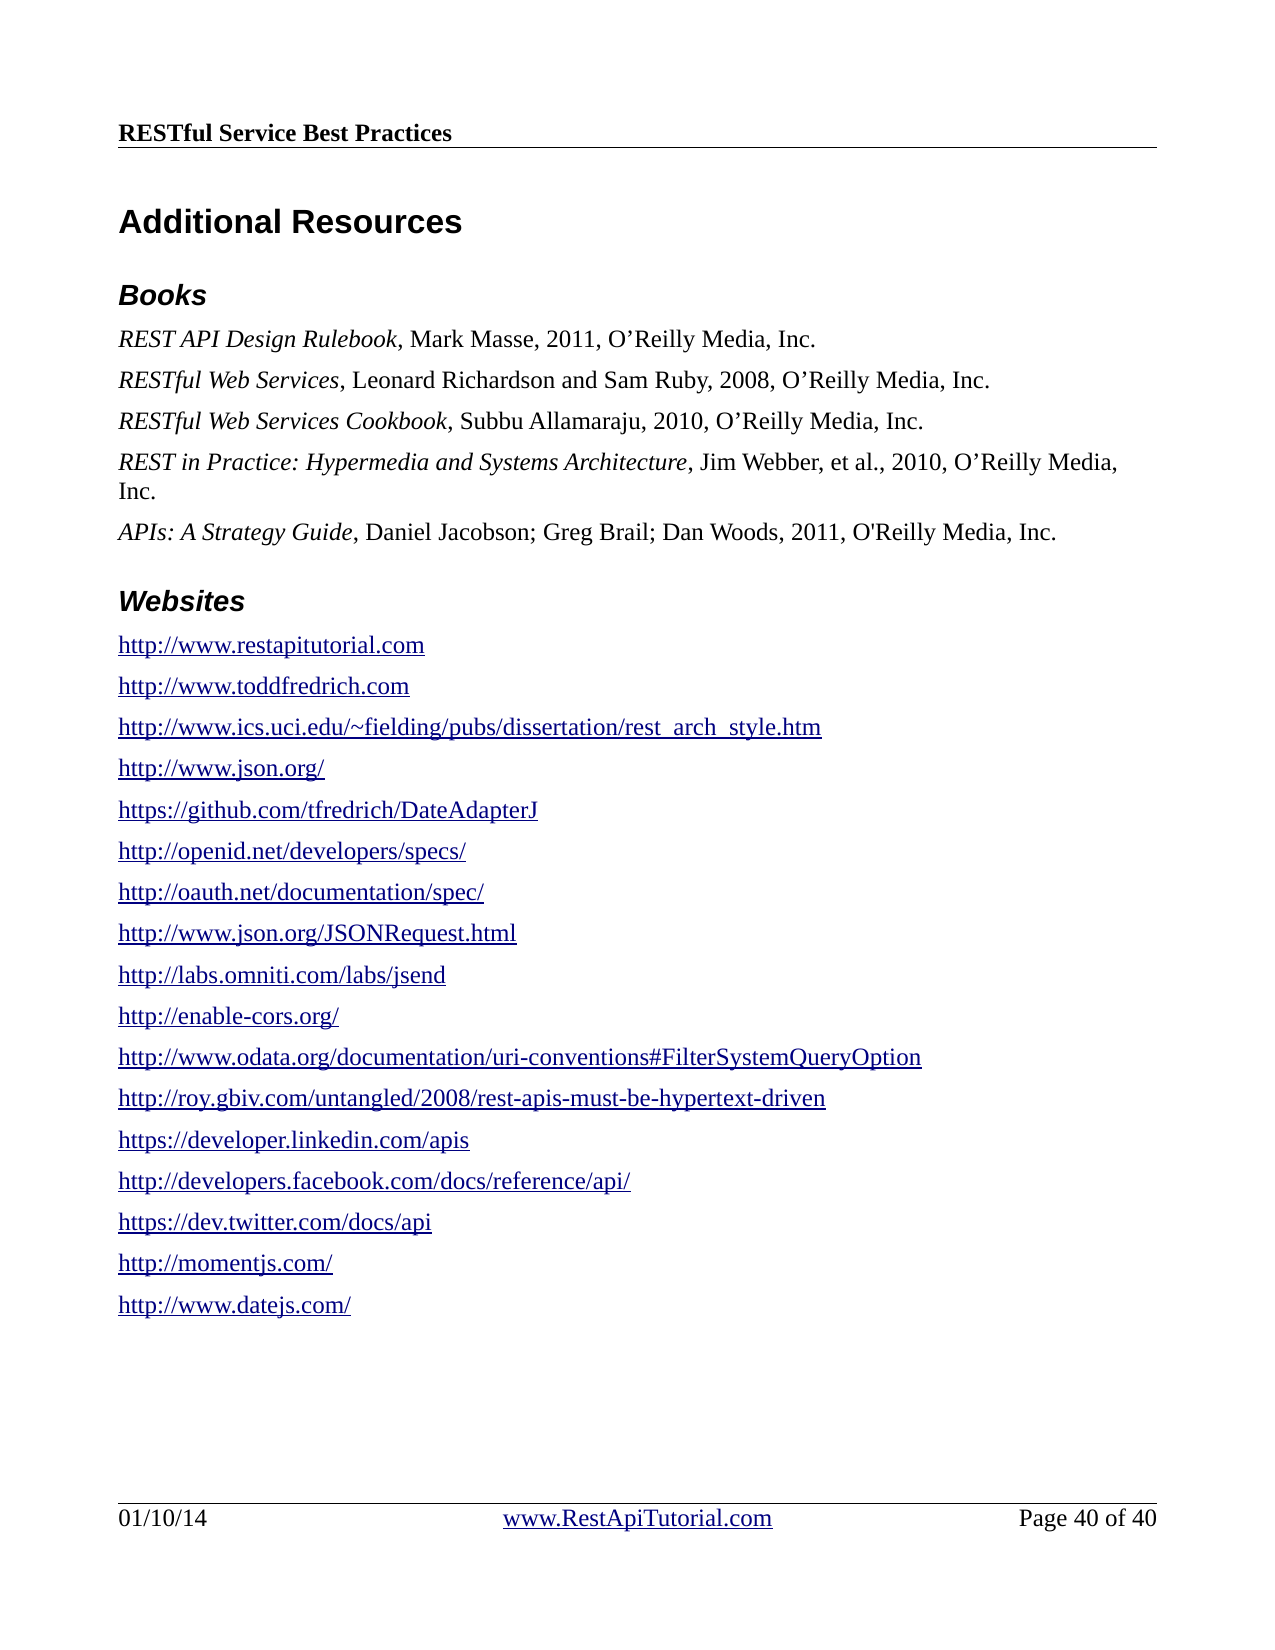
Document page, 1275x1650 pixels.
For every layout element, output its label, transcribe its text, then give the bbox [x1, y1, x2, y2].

text http://openid.net/developers/specs/ [118, 836, 1157, 865]
text http://www.odata.org/documentation/uri-conventions#FilterSystemQueryOption [118, 1042, 1157, 1071]
text http://enable-cors.org/ [118, 1001, 1157, 1030]
text RESTful Web Services, Leonard Richardson and Sam Ruby, 2008, O’Reilly Media, Inc. [118, 365, 1157, 394]
text http://momentjs.com/ [118, 1248, 1157, 1277]
text https://github.com/tfredrich/DateAdapterJ [118, 795, 1157, 823]
text http://labs.omniti.com/labs/jsend [118, 960, 1157, 988]
text http://oauth.net/documentation/spec/ [118, 877, 1157, 906]
text http://roy.gbiv.com/untangled/2008/rest-apis-must-be-hypertext-driven [118, 1083, 1157, 1112]
subtitle Websites [118, 584, 1157, 617]
text REST in Practice: Hypermedia and Systems Architecture, Jim Webber, et al., 2010, O’Reilly Media, Inc. [118, 447, 1157, 505]
subtitle Books [118, 278, 1157, 311]
text https://developer.linkedin.com/apis [118, 1125, 1157, 1153]
text http://www.json.org/JSONRequest.html [118, 918, 1157, 947]
text http://www.toddfredrich.com [118, 671, 1157, 700]
text http://www.datejs.com/ [118, 1290, 1157, 1318]
subtitle Additional Resources [118, 201, 1157, 240]
text http://www.ics.uci.edu/~fielding/pubs/dissertation/rest_arch_style.htm [118, 712, 1157, 741]
text RESTful Web Services Cookbook, Subbu Allamaraju, 2010, O’Reilly Media, Inc. [118, 406, 1157, 435]
text REST API Design Rulebook, Mark Masse, 2011, O’Reilly Media, Inc. [118, 324, 1157, 352]
text https://dev.twitter.com/docs/api [118, 1207, 1157, 1236]
text APIs: A Strategy Guide, Daniel Jacobson; Greg Brail; Dan Woods, 2011, O'Reilly Media, Inc. [118, 517, 1157, 546]
text http://www.restapitutorial.com [118, 630, 1157, 658]
text http://developers.facebook.com/docs/reference/api/ [118, 1166, 1157, 1195]
text http://www.json.org/ [118, 753, 1157, 782]
